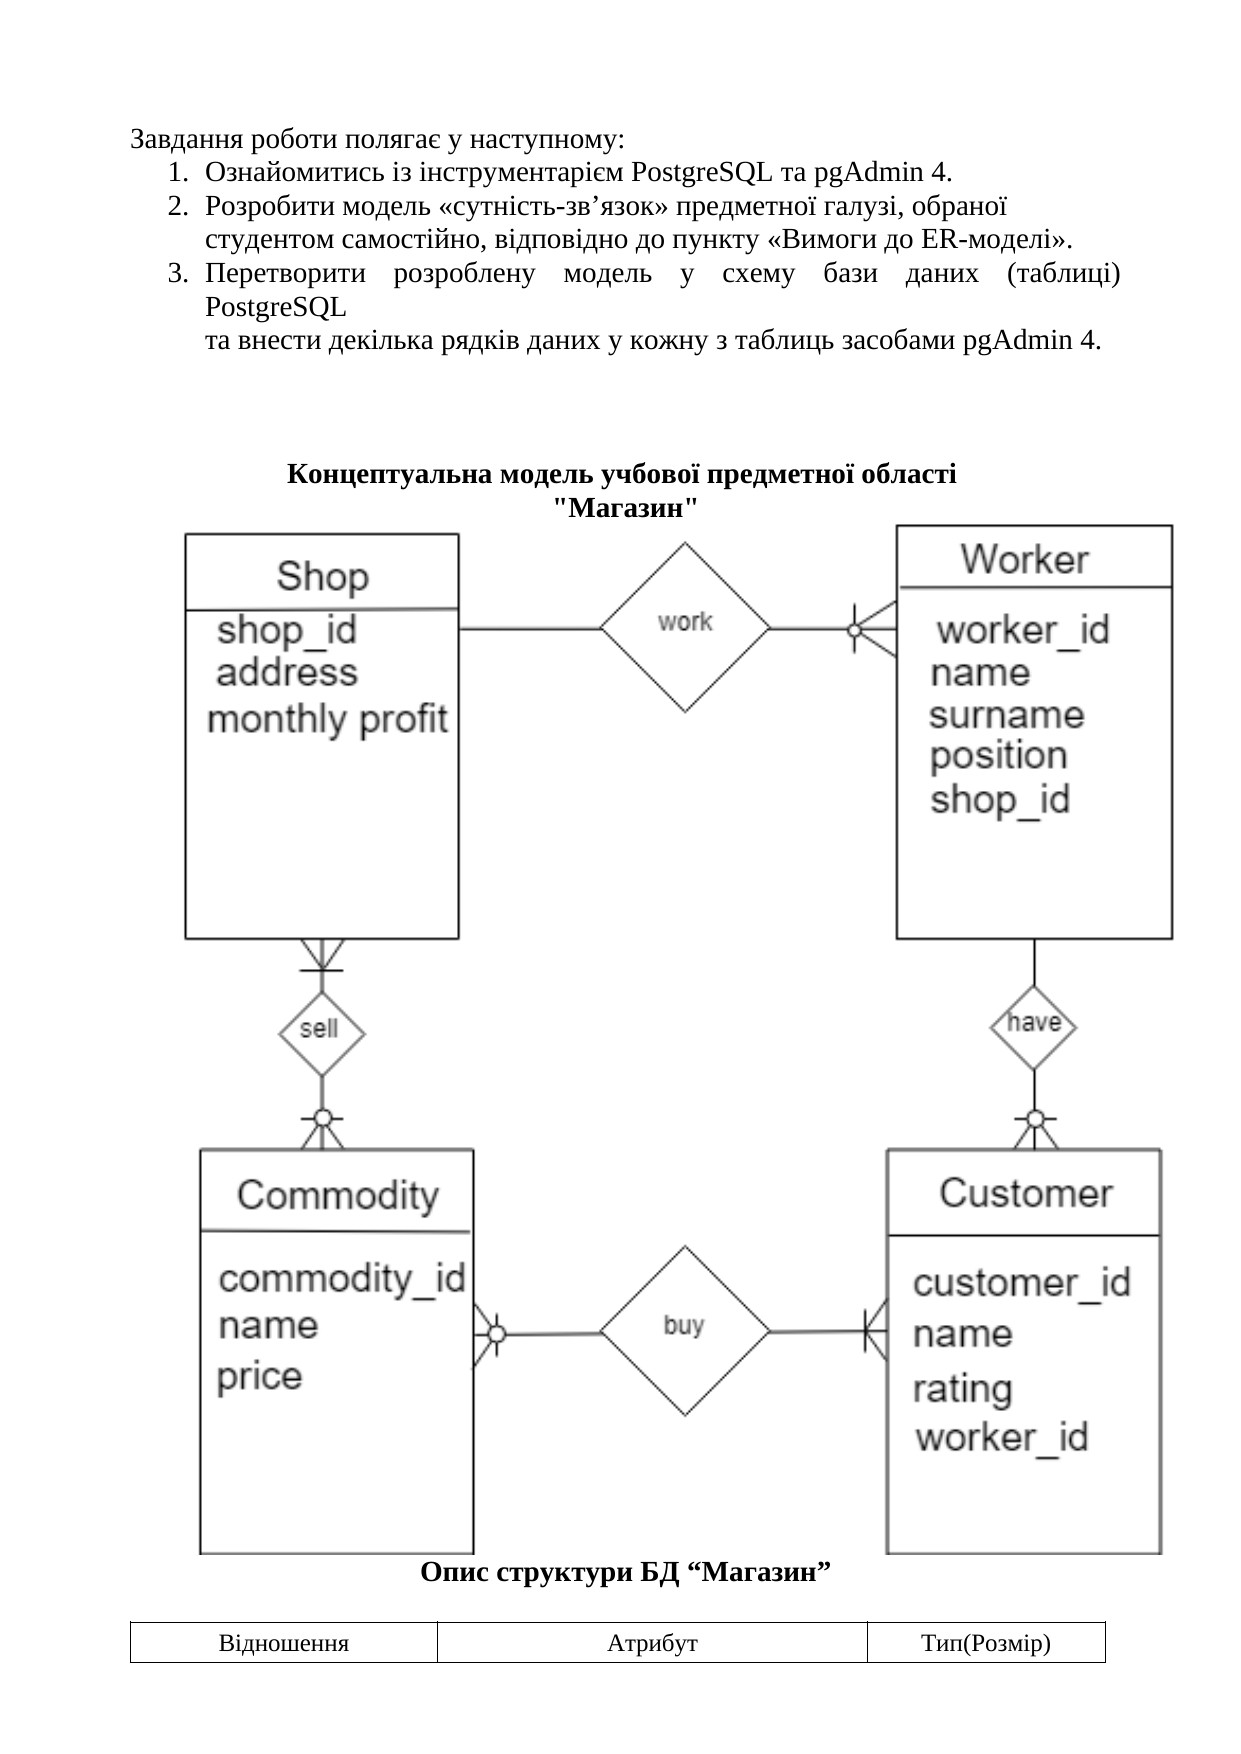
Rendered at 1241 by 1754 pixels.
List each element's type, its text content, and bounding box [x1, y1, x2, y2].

list Ознайомитись із інструментарієм PostgreSQL та pgAdmin 4. [167, 154, 1121, 188]
table_header Тип(Розмір) [868, 1623, 1105, 1662]
table_header Атрибут [438, 1623, 867, 1662]
list Перетворити розроблену модель у схему бази даних (таблиці) PostgreSQL [167, 255, 1121, 322]
text Завдання роботи полягає у наступному: [130, 121, 1121, 154]
list Розробити модель «сутність-зв’язок» предметної галузі, обраної [167, 188, 1121, 222]
text "Магазин" [130, 490, 1121, 523]
table_header Відношення [131, 1623, 437, 1662]
text Концептуальна модель учбової предметної області [130, 456, 1121, 490]
text та внести декілька рядків даних у кожну з таблиць засобами pgAdmin 4. [205, 322, 1121, 356]
text студентом самостійно, відповідно до пункту «Вимоги до ER-моделі». [205, 222, 1121, 255]
text Опис структури БД “Магазин” [130, 1555, 1121, 1588]
